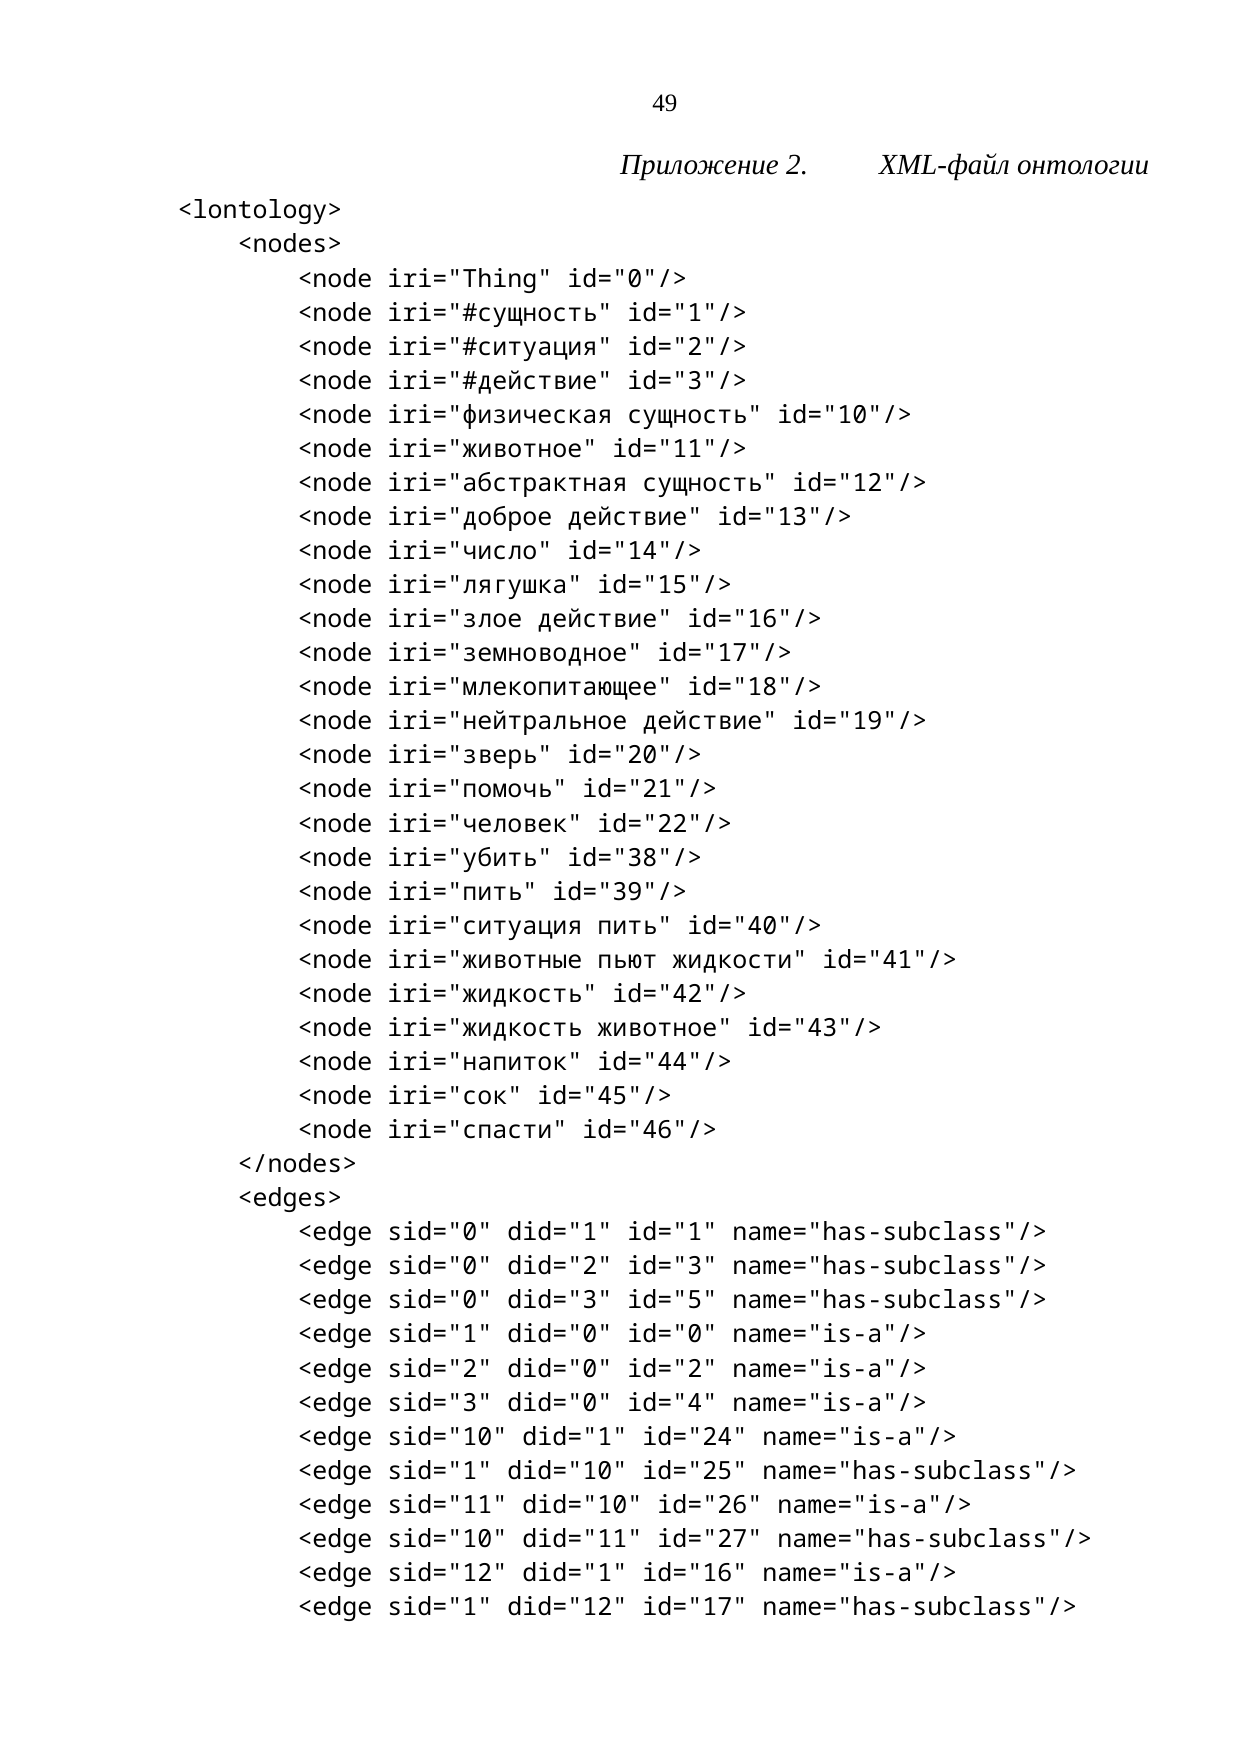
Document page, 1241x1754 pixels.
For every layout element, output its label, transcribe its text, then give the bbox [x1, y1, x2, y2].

text <lontology> <nodes> <node iri="Thing" id="0"/> <node iri="#сущность" id="1"/> <node iri="#ситуация" id="2"/> <node iri="#действие" id="3"/> <node iri="физическая сущность" id="10"/> <node iri="животное" id="11"/> <node iri="абстрактная сущность" id="12"/> <node iri="доброе действие" id="13"/> <node iri="число" id="14"/> <node iri="лягушка" id="15"/> <node iri="злое действие" id="16"/> <node iri="земноводное" id="17"/> <node iri="млекопитающее" id="18"/> <node iri="нейтральное действие" id="19"/> <node iri="зверь" id="20"/> <node iri="помочь" id="21"/> <node iri="человек" id="22"/> <node iri="убить" id="38"/> <node iri="пить" id="39"/> <node iri="ситуация пить" id="40"/> <node iri="животные пьют жидкости" id="41"/> <node iri="жидкость" id="42"/> <node iri="жидкость животное" id="43"/> <node iri="напиток" id="44"/> <node iri="сок" id="45"/> <node iri="спасти" id="46"/> </nodes> <edges> <edge sid="0" did="1" id="1" name="has-subclass"/> <edge sid="0" did="2" id="3" name="has-subclass"/> <edge sid="0" did="3" id="5" name="has-subclass"/> <edge sid="1" did="0" id="0" name="is-a"/> <edge sid="2" did="0" id="2" name="is-a"/> <edge sid="3" did="0" id="4" name="is-a"/> <edge sid="10" did="1" id="24" name="is-a"/> <edge sid="1" did="10" id="25" name="has-subclass"/> <edge sid="11" did="10" id="26" name="is-a"/> <edge sid="10" did="11" id="27" name="has-subclass"/> <edge sid="12" did="1" id="16" name="is-a"/> <edge sid="1" did="12" id="17" name="has-subclass"/> [177, 192, 1152, 1623]
subtitle XML-файл онтологии [215, 147, 1152, 180]
